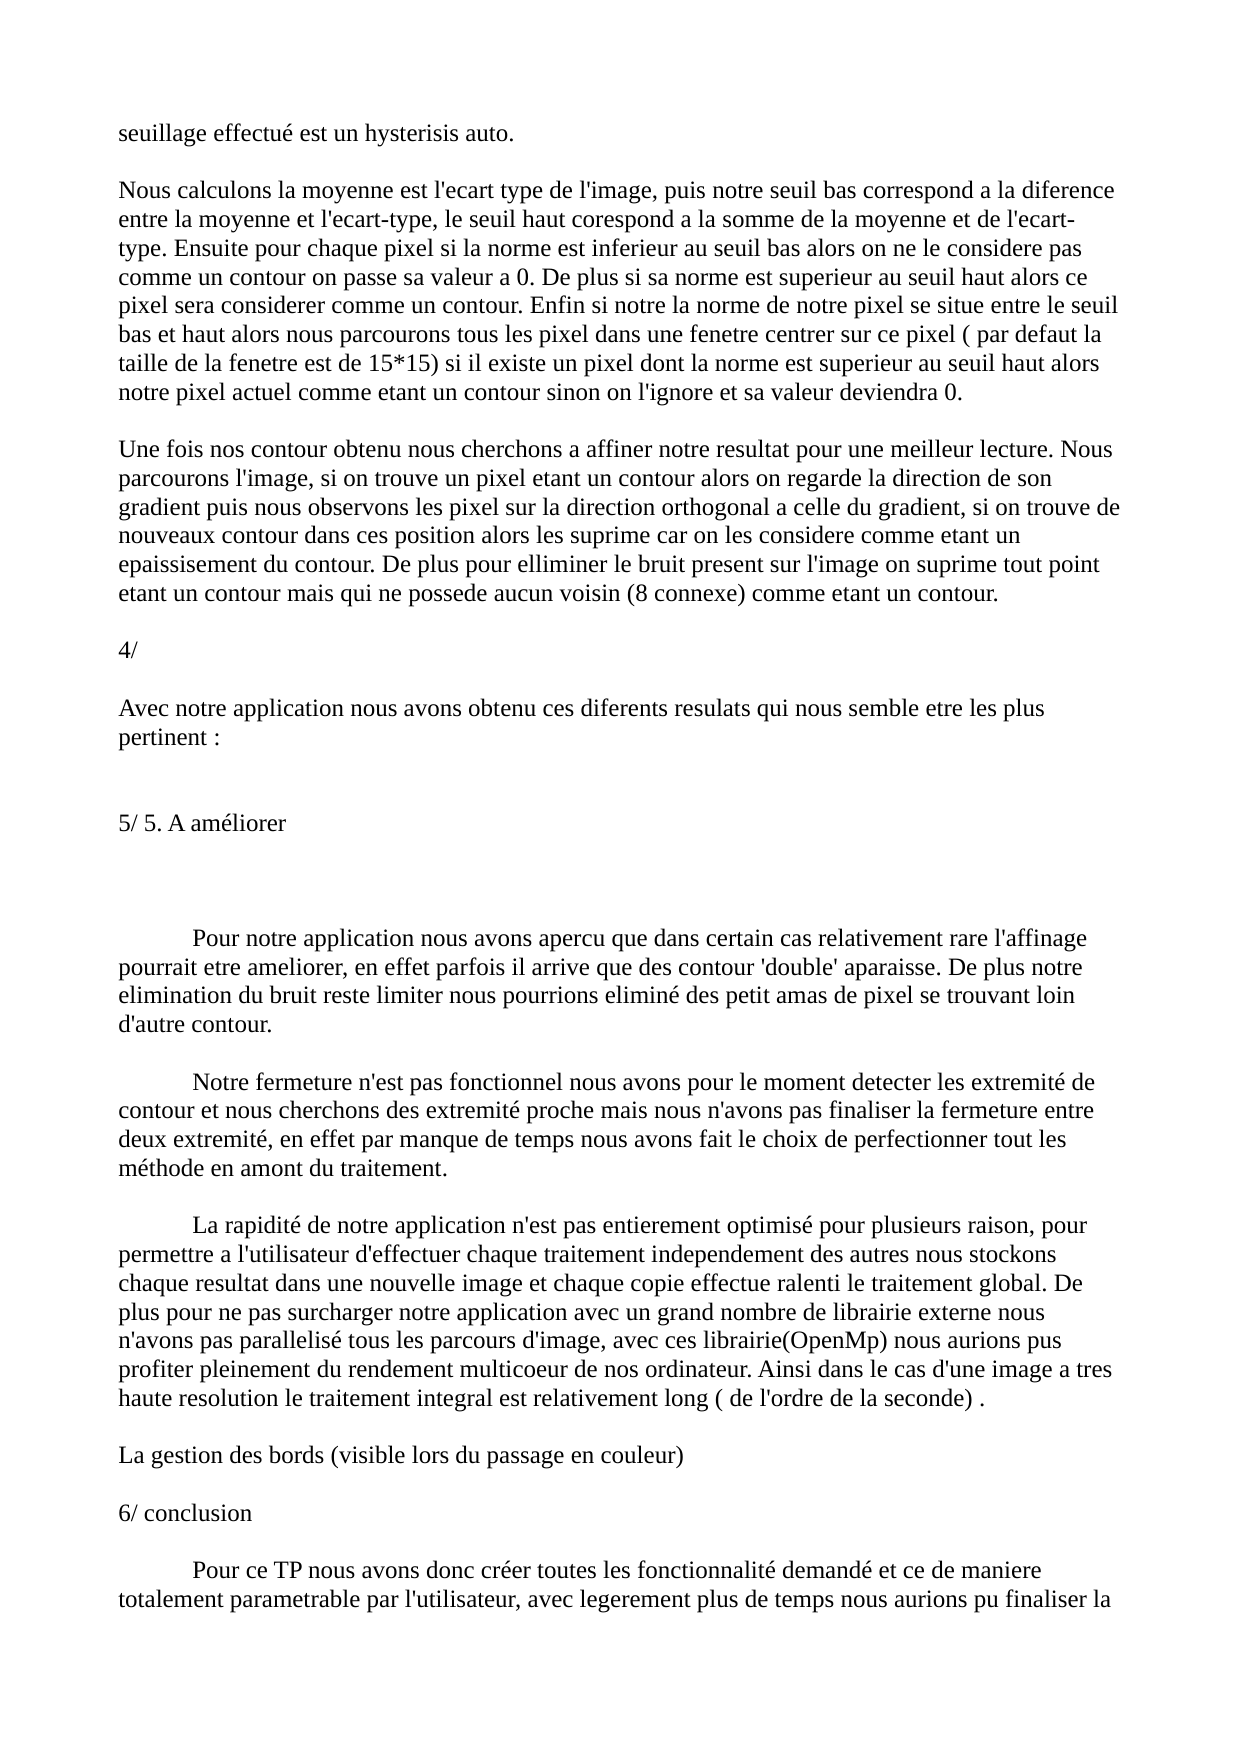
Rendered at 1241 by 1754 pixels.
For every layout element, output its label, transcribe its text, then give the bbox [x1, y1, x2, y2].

text La gestion des bords (visible lors du passage en couleur) [118, 1441, 1122, 1469]
text Pour notre application nous avons apercu que dans certain cas relativement rare l'affinage pourrait etre ameliorer, en effet parfois il arrive que des contour 'double' aparaisse. De plus notre elimination du bruit reste limiter nous pourrions eliminé des petit amas de pixel se trouvant loin d'autre contour. [118, 923, 1122, 1038]
text 5/ 5. A améliorer [118, 808, 1122, 837]
text seuillage effectué est un hysterisis auto. [118, 118, 1122, 147]
text 6/ conclusion [118, 1498, 1122, 1527]
text 4/ [118, 636, 1122, 664]
text La rapidité de notre application n'est pas entierement optimisé pour plusieurs raison, pour permettre a l'utilisateur d'effectuer chaque traitement independement des autres nous stockons chaque resultat dans une nouvelle image et chaque copie effectue ralenti le traitement global. De plus pour ne pas surcharger notre application avec un grand nombre de librairie externe nous n'avons pas parallelisé tous les parcours d'image, avec ces librairie(OpenMp) nous aurions pus profiter pleinement du rendement multicoeur de nos ordinateur. Ainsi dans le cas d'une image a tres haute resolution le traitement integral est relativement long ( de l'ordre de la seconde) . [118, 1211, 1122, 1412]
text Nous calculons la moyenne est l'ecart type de l'image, puis notre seuil bas correspond a la diference entre la moyenne et l'ecart-type, le seuil haut corespond a la somme de la moyenne et de l'ecart-type. Ensuite pour chaque pixel si la norme est inferieur au seuil bas alors on ne le considere pas comme un contour on passe sa valeur a 0. De plus si sa norme est superieur au seuil haut alors ce pixel sera considerer comme un contour. Enfin si notre la norme de notre pixel se situe entre le seuil bas et haut alors nous parcourons tous les pixel dans une fenetre centrer sur ce pixel ( par defaut la taille de la fenetre est de 15*15) si il existe un pixel dont la norme est superieur au seuil haut alors notre pixel actuel comme etant un contour sinon on l'ignore et sa valeur deviendra 0. [118, 176, 1122, 406]
text Une fois nos contour obtenu nous cherchons a affiner notre resultat pour une meilleur lecture. Nous parcourons l'image, si on trouve un pixel etant un contour alors on regarde la direction de son gradient puis nous observons les pixel sur la direction orthogonal a celle du gradient, si on trouve de nouveaux contour dans ces position alors les suprime car on les considere comme etant un epaissisement du contour. De plus pour elliminer le bruit present sur l'image on suprime tout point etant un contour mais qui ne possede aucun voisin (8 connexe) comme etant un contour. [118, 434, 1122, 607]
text Avec notre application nous avons obtenu ces diferents resulats qui nous semble etre les plus pertinent : [118, 693, 1122, 751]
text Notre fermeture n'est pas fonctionnel nous avons pour le moment detecter les extremité de contour et nous cherchons des extremité proche mais nous n'avons pas finaliser la fermeture entre deux extremité, en effet par manque de temps nous avons fait le choix de perfectionner tout les méthode en amont du traitement. [118, 1067, 1122, 1182]
text Pour ce TP nous avons donc créer toutes les fonctionnalité demandé et ce de maniere totalement parametrable par l'utilisateur, avec legerement plus de temps nous aurions pu finaliser la [118, 1556, 1122, 1613]
